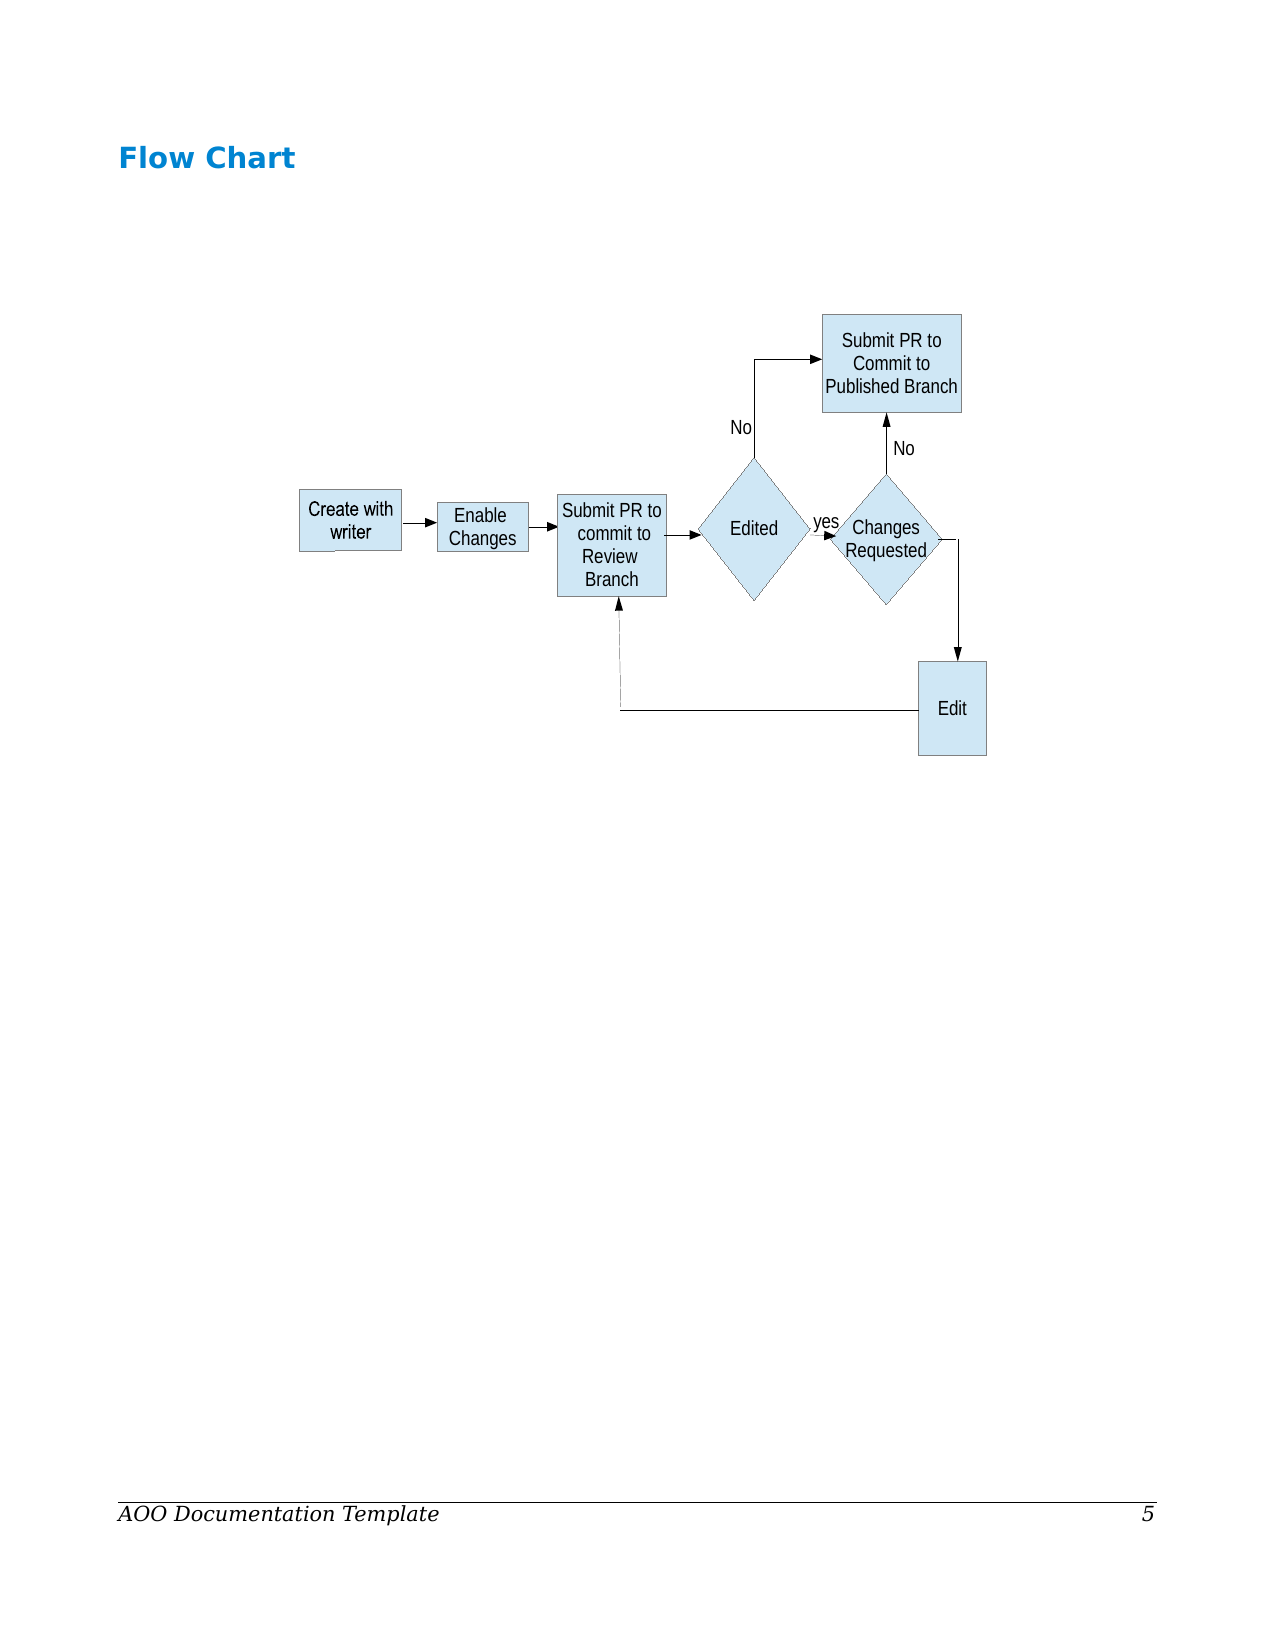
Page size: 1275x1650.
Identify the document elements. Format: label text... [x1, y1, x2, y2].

subtitle Flow Chart [118, 141, 1157, 175]
